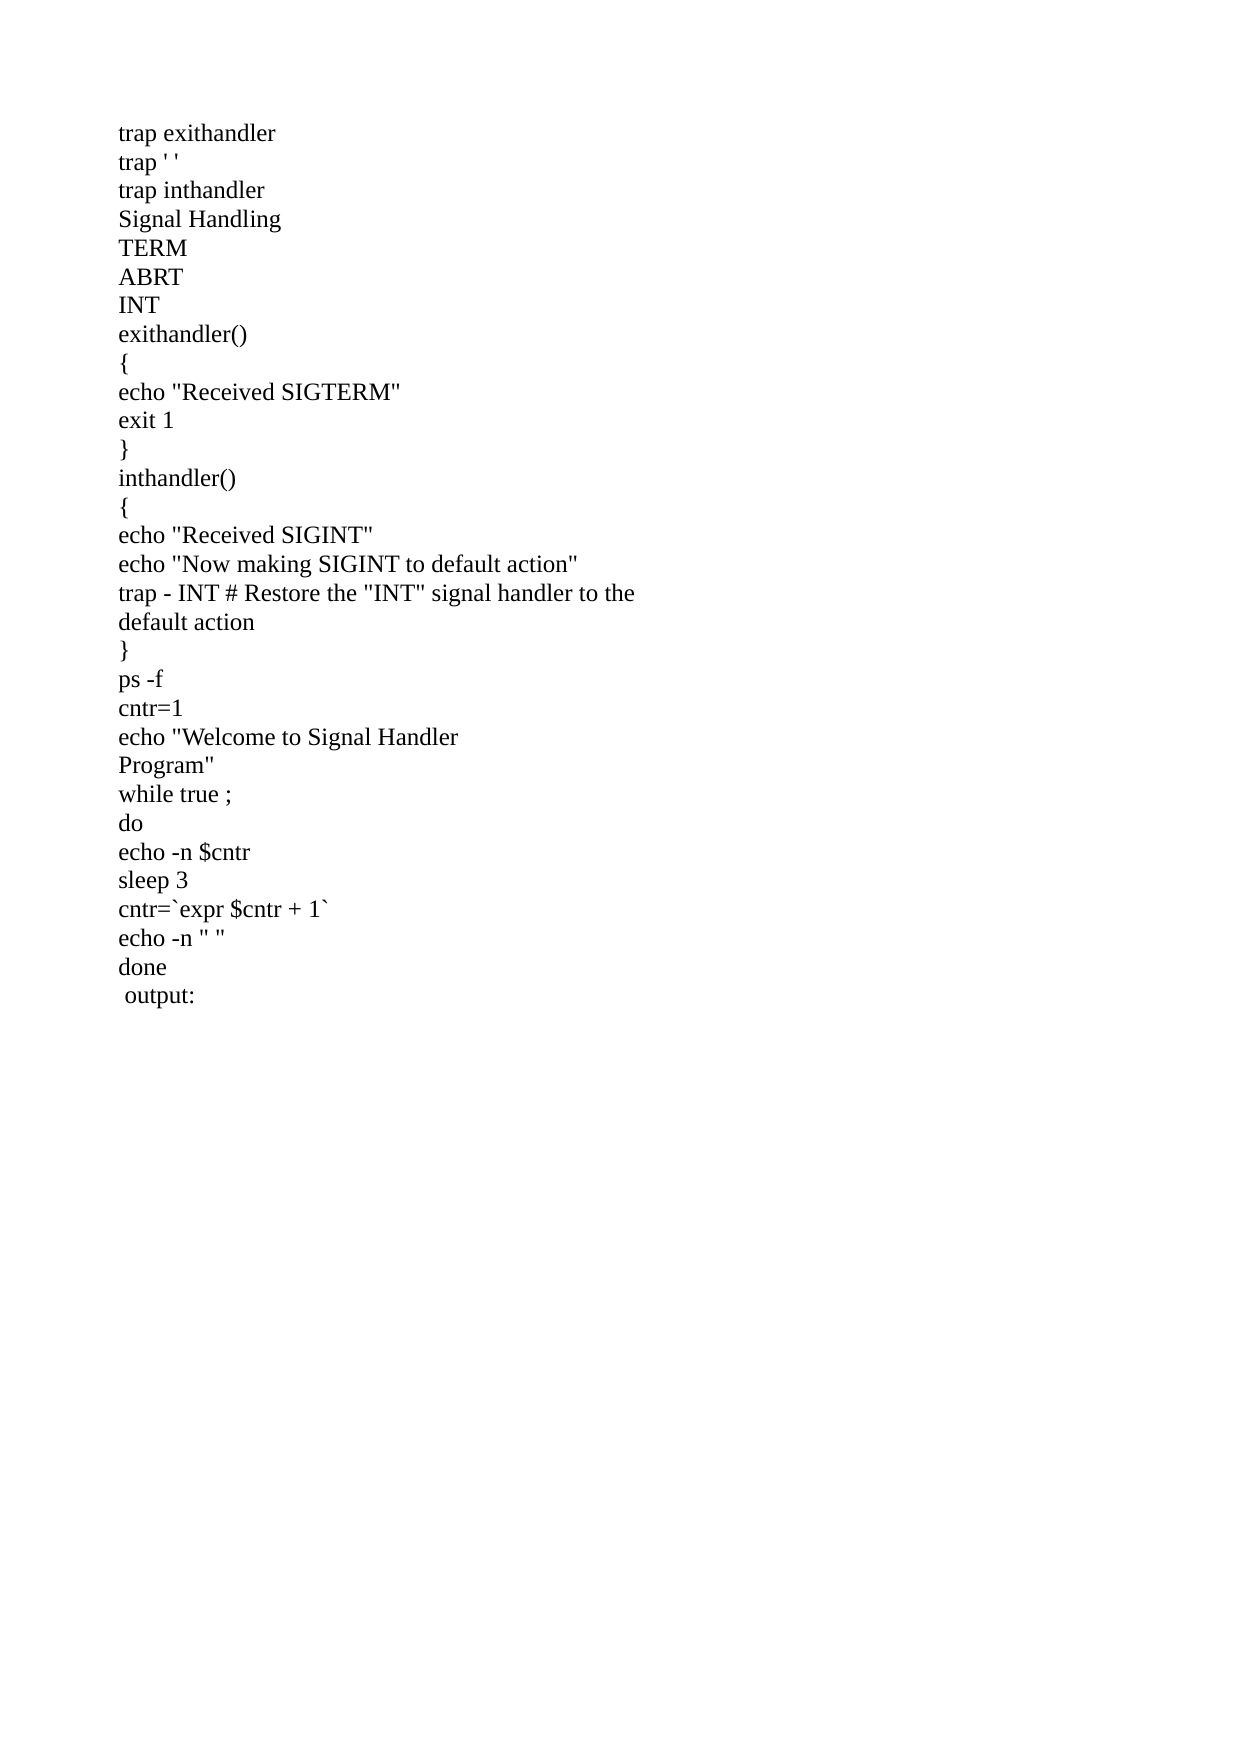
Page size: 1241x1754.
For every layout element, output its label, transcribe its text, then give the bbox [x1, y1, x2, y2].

text { [118, 492, 1122, 521]
text trap - INT # Restore the "INT" signal handler to the [118, 578, 1122, 607]
text ps -f [118, 664, 1122, 693]
text do [118, 808, 1122, 837]
text ABRT [118, 262, 1122, 291]
text cntr=`expr $cntr + 1` [118, 894, 1122, 923]
text exithandler() [118, 319, 1122, 348]
text } [118, 434, 1122, 463]
text INT [118, 291, 1122, 319]
text trap ' ' [118, 147, 1122, 176]
text output: [118, 981, 1122, 1009]
text trap inthandler [118, 176, 1122, 204]
text Signal Handling [118, 204, 1122, 233]
text TERM [118, 233, 1122, 262]
text default action [118, 607, 1122, 636]
text trap exithandler [118, 118, 1122, 147]
text echo -n " " [118, 923, 1122, 952]
text inthandler() [118, 463, 1122, 492]
text sleep 3 [118, 866, 1122, 894]
text Program" [118, 751, 1122, 779]
text cntr=1 [118, 693, 1122, 722]
text } [118, 636, 1122, 664]
text echo "Received SIGTERM" [118, 377, 1122, 406]
text { [118, 348, 1122, 377]
text echo "Received SIGINT" [118, 521, 1122, 549]
text echo -n $cntr [118, 837, 1122, 866]
text done [118, 952, 1122, 981]
text echo "Now making SIGINT to default action" [118, 549, 1122, 578]
text exit 1 [118, 406, 1122, 434]
text while true ; [118, 779, 1122, 808]
text echo "Welcome to Signal Handler [118, 722, 1122, 751]
